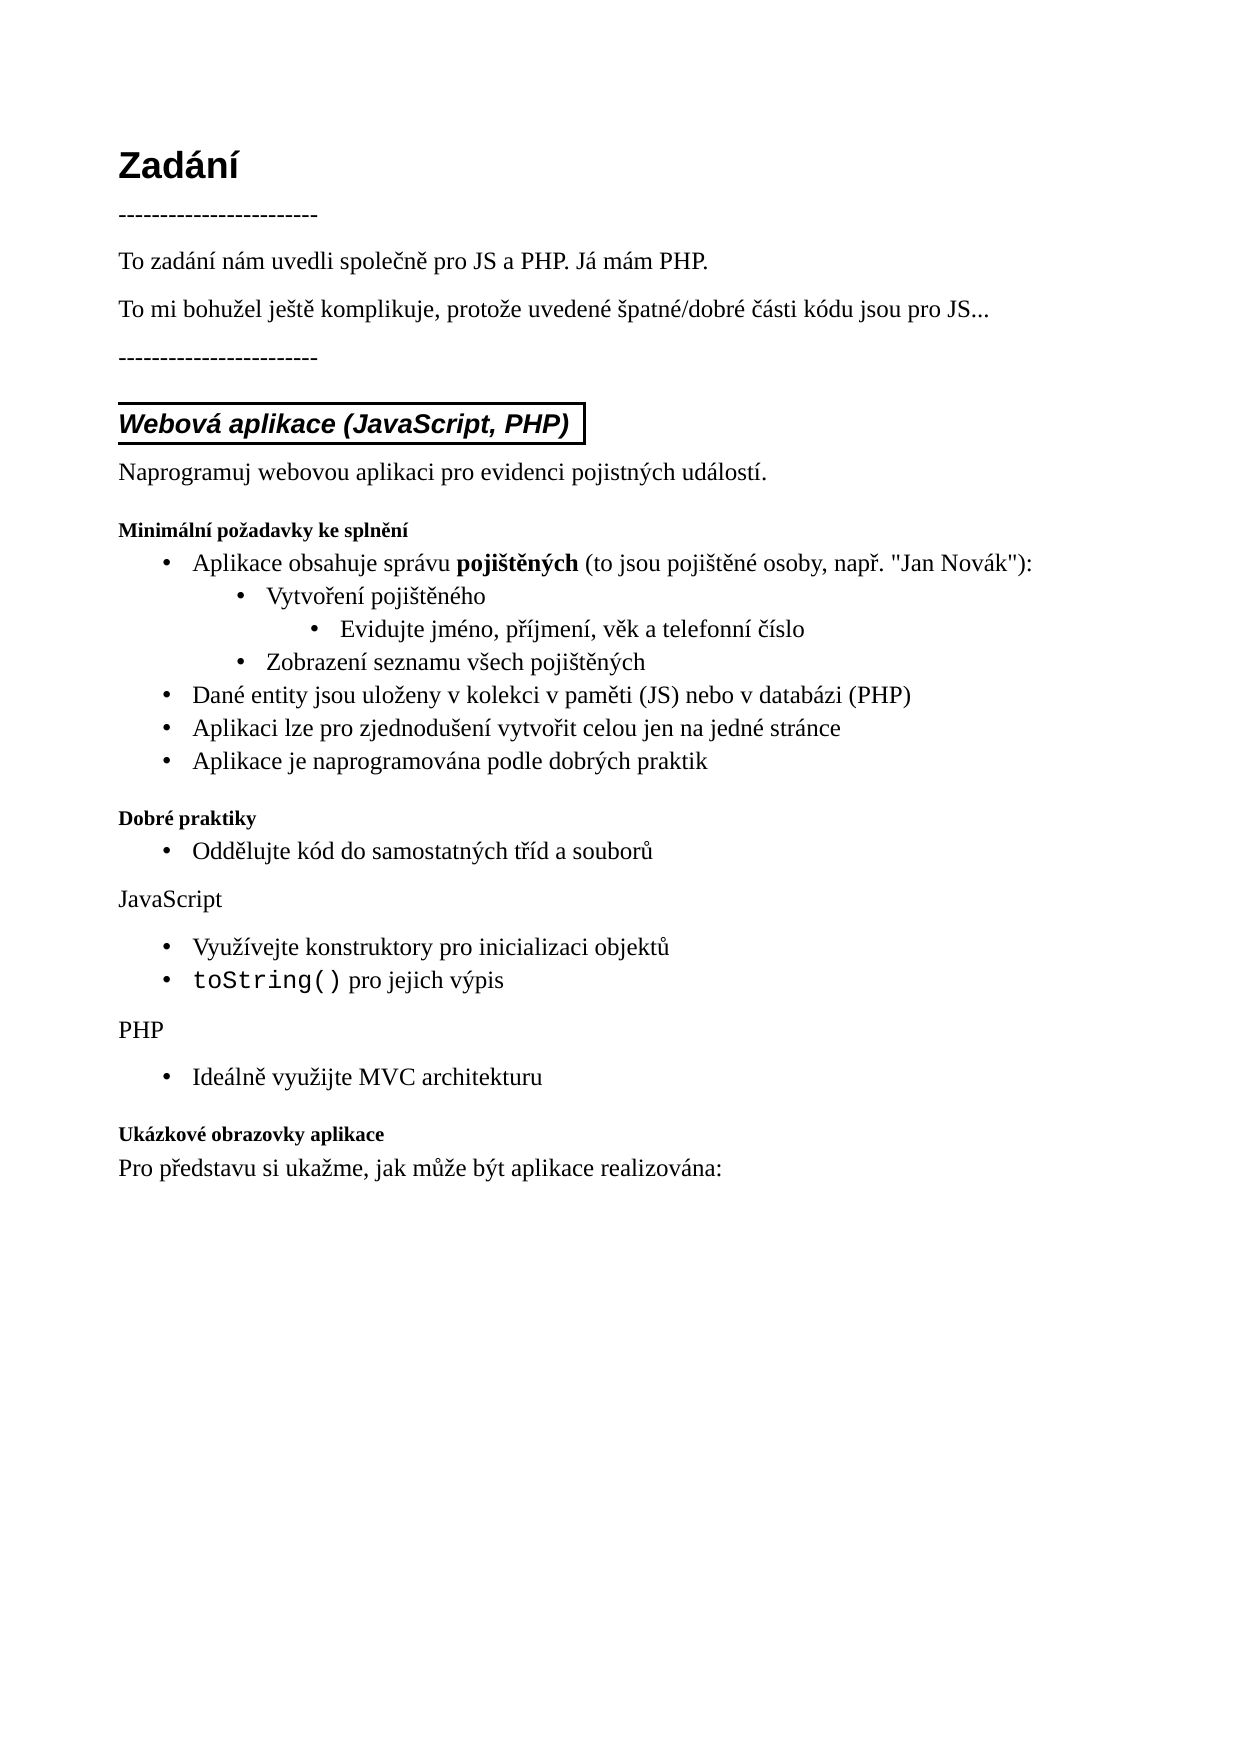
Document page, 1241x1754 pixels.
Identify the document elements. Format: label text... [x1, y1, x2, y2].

subtitle Dobré praktiky [118, 806, 1122, 830]
list Dané entity jsou uloženy v kolekci v paměti (JS) nebo v databázi (PHP) [162, 680, 1122, 709]
subtitle [586, 402, 1122, 445]
subtitle Zadání [118, 143, 1122, 186]
list Zobrazení seznamu všech pojištěných [236, 647, 1122, 676]
list toString() pro jejich výpis [162, 965, 1122, 996]
text To zadání nám uvedli společně pro JS a PHP. Já mám PHP. [118, 246, 1122, 275]
list Evidujte jméno, příjmení, věk a telefonní číslo [310, 614, 1122, 643]
list Oddělujte kód do samostatných tříd a souborů [162, 836, 1122, 865]
text PHP [118, 1015, 1122, 1043]
text ------------------------ [118, 342, 1122, 370]
text ------------------------ [118, 199, 1122, 227]
list Aplikace je naprogramována podle dobrých praktik [162, 746, 1122, 775]
subtitle Ukázkové obrazovky aplikace [118, 1122, 1122, 1146]
list Vytvoření pojištěného [236, 581, 1122, 610]
list Využívejte konstruktory pro inicializaci objektů [162, 932, 1122, 960]
subtitle Webová aplikace (JavaScript, PHP) [118, 405, 583, 442]
text Naprogramuj webovou aplikaci pro evidenci pojistných událostí. [118, 457, 1122, 486]
list Ideálně využijte MVC architekturu [162, 1062, 1122, 1091]
text To mi bohužel ještě komplikuje, protože uvedené špatné/dobré části kódu jsou pro JS... [118, 294, 1122, 323]
list Aplikaci lze pro zjednodušení vytvořit celou jen na jedné stránce [162, 713, 1122, 742]
text Pro představu si ukažme, jak může být aplikace realizována: [118, 1153, 1122, 1181]
text JavaScript [118, 884, 1122, 913]
subtitle Minimální požadavky ke splnění [118, 518, 1122, 542]
list Aplikace obsahuje správu pojištěných (to jsou pojištěné osoby, např. "Jan Novák"): [162, 548, 1122, 577]
